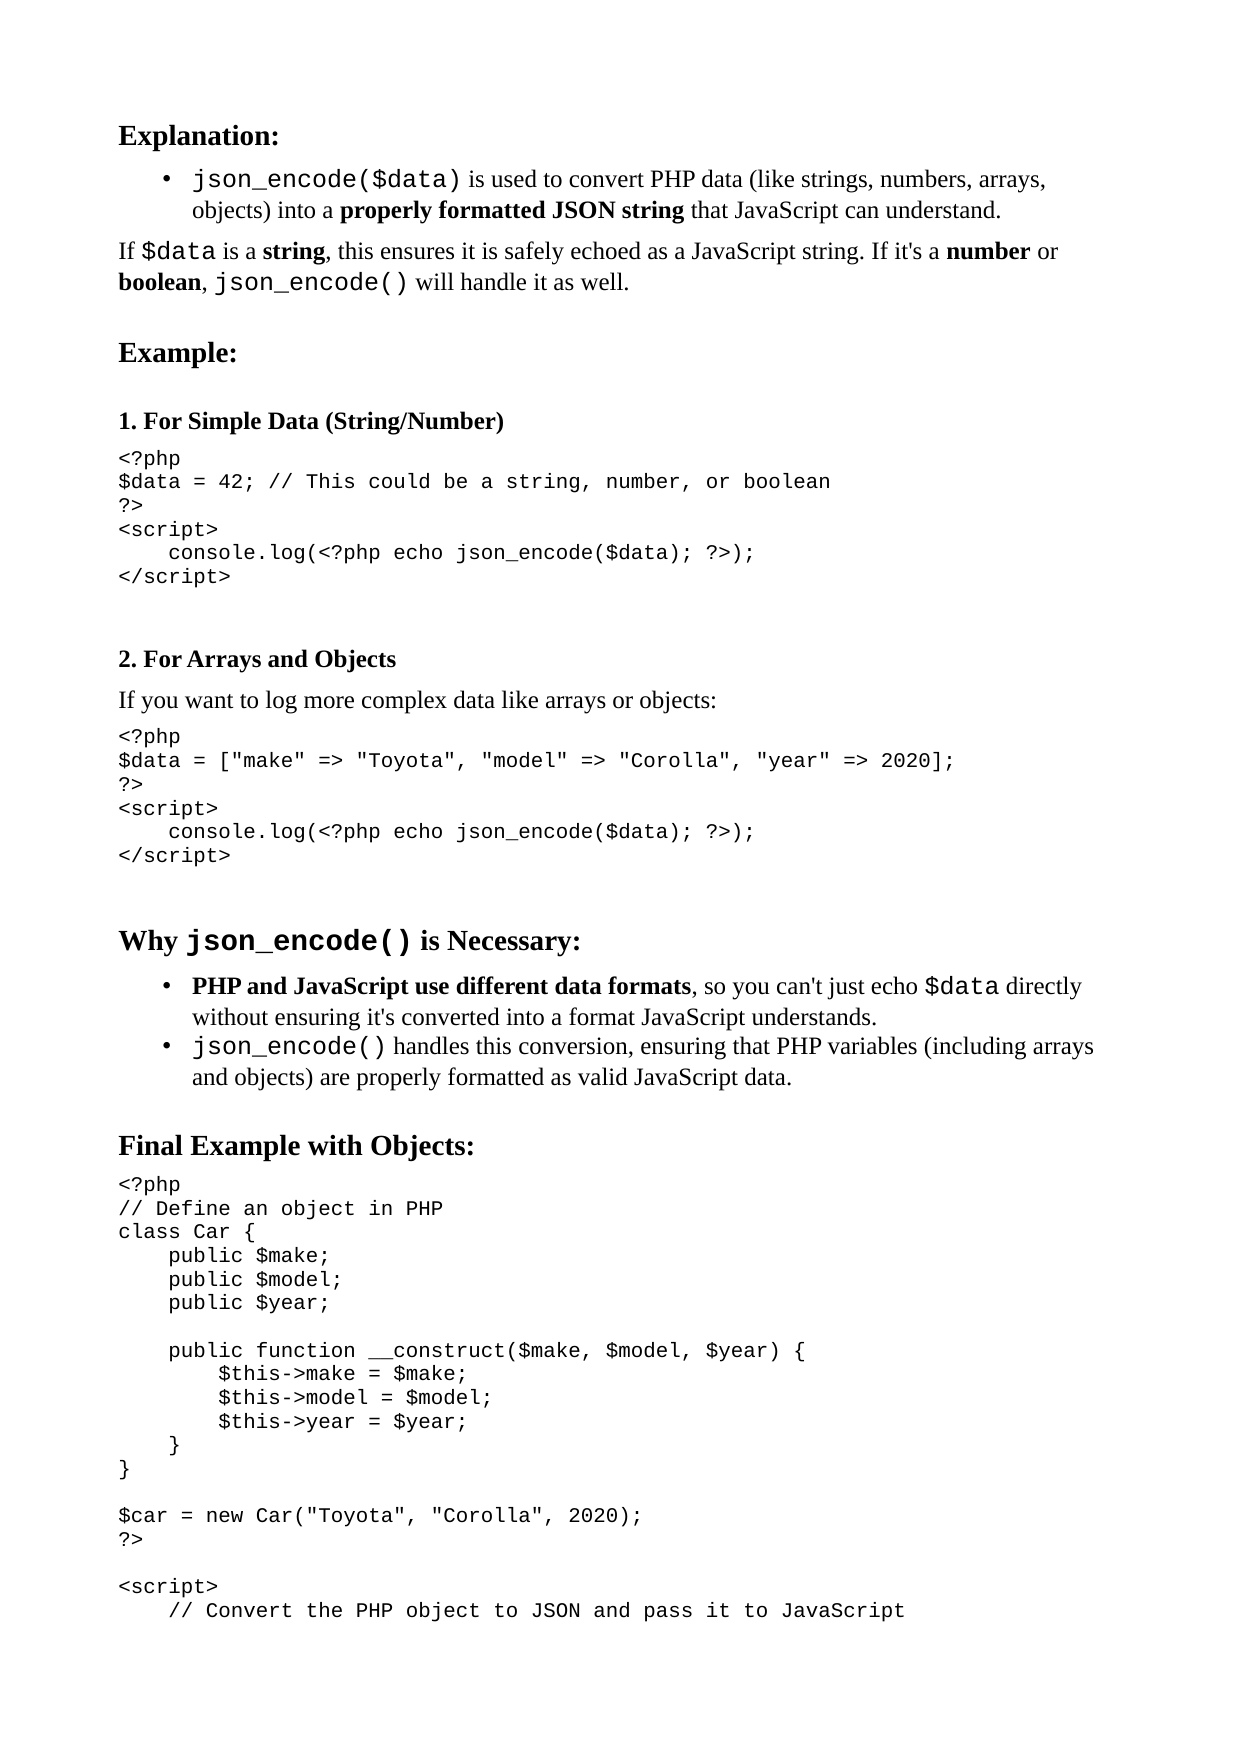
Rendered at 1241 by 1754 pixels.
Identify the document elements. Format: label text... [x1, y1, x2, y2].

subtitle Final Example with Objects: [118, 1128, 1122, 1162]
text $this->year = $year; [118, 1411, 1122, 1434]
text } [118, 1458, 1122, 1482]
text <script> [118, 1576, 1122, 1600]
subtitle Why json_encode() is Necessary: [118, 923, 1122, 959]
text // Convert the PHP object to JSON and pass it to JavaScript [118, 1600, 1122, 1623]
text ?> [118, 495, 1122, 519]
subtitle Explanation: [118, 118, 1122, 152]
text public $model; [118, 1269, 1122, 1292]
text $data = 42; // This could be a string, number, or boolean [118, 471, 1122, 495]
text </script> [118, 566, 1122, 589]
text console.log(<?php echo json_encode($data); ?>); [118, 542, 1122, 566]
text ?> [118, 774, 1122, 797]
text $data = ["make" => "Toyota", "model" => "Corolla", "year" => 2020]; [118, 750, 1122, 774]
text <?php [118, 1174, 1122, 1198]
text public $year; [118, 1292, 1122, 1316]
list json_encode($data) is used to convert PHP data (like strings, numbers, arrays, objects) into a properly formatted JSON string that JavaScript can understand. [162, 164, 1122, 224]
text <script> [118, 519, 1122, 542]
text public function __construct($make, $model, $year) { [118, 1340, 1122, 1363]
list json_encode() handles this conversion, ensuring that PHP variables (including arrays and objects) are properly formatted as valid JavaScript data. [162, 1031, 1122, 1091]
list PHP and JavaScript use different data formats, so you can't just echo $data directly without ensuring it's converted into a format JavaScript understands. [162, 971, 1122, 1031]
text <?php [118, 727, 1122, 750]
text class Car { [118, 1221, 1122, 1245]
text // Define an object in PHP [118, 1198, 1122, 1221]
text <?php [118, 448, 1122, 471]
text ?> [118, 1529, 1122, 1552]
text If you want to log more complex data like arrays or objects: [118, 685, 1122, 714]
text } [118, 1434, 1122, 1458]
subtitle Example: [118, 335, 1122, 369]
text </script> [118, 845, 1122, 868]
subtitle 1. For Simple Data (String/Number) [118, 406, 1122, 435]
subtitle 2. For Arrays and Objects [118, 644, 1122, 673]
text $this->model = $model; [118, 1387, 1122, 1411]
text If $data is a string, this ensures it is safely echoed as a JavaScript string. If it's a number or boolean, json_encode() will handle it as well. [118, 236, 1122, 298]
text $this->make = $make; [118, 1363, 1122, 1387]
text <script> [118, 797, 1122, 821]
text console.log(<?php echo json_encode($data); ?>); [118, 821, 1122, 845]
text $car = new Car("Toyota", "Corolla", 2020); [118, 1505, 1122, 1529]
text public $make; [118, 1245, 1122, 1269]
